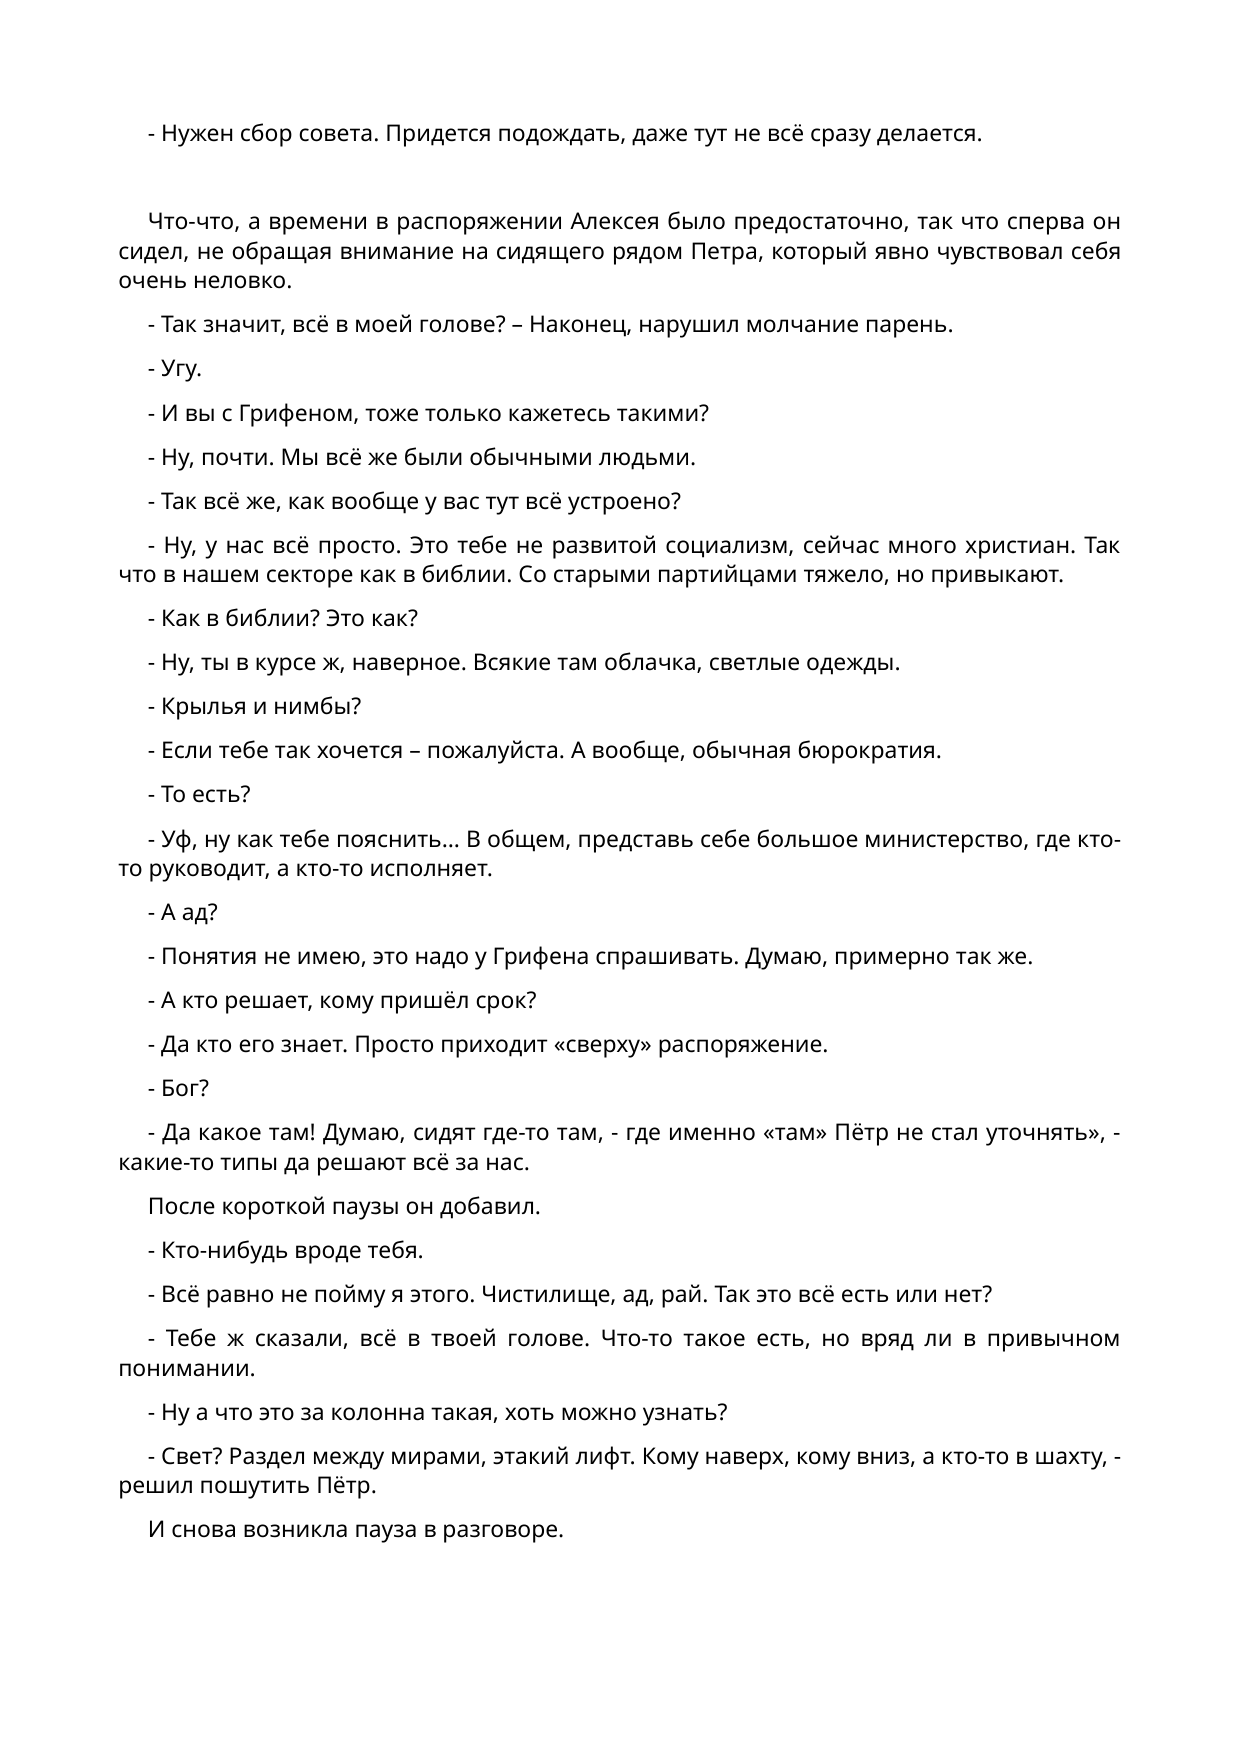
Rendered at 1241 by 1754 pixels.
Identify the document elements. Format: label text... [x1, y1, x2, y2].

text - Ну а что это за колонна такая, хоть можно узнать? [118, 1397, 1122, 1426]
text - И вы с Грифеном, тоже только кажетесь такими? [118, 397, 1122, 427]
text - Если тебе так хочется – пожалуйста. А вообще, обычная бюрократия. [118, 735, 1122, 765]
text - Так значит, всё в моей голове? – Наконец, нарушил молчание парень. [118, 309, 1122, 339]
text - Нужен сбор совета. Придется подождать, даже тут не всё сразу делается. [118, 118, 1122, 148]
text - Свет? Раздел между мирами, этакий лифт. Кому наверх, кому вниз, а кто-то в шахту, - решил пошутить Пётр. [118, 1441, 1122, 1499]
text И снова возникла пауза в разговоре. [118, 1514, 1122, 1544]
text - Ну, ты в курсе ж, наверное. Всякие там облачка, светлые одежды. [118, 647, 1122, 677]
text - Ну, у нас всё просто. Это тебе не развитой социализм, сейчас много христиан. Так что в нашем секторе как в библии. Со старыми партийцами тяжело, но привыкают. [118, 529, 1122, 588]
text - Ну, почти. Мы всё же были обычными людьми. [118, 441, 1122, 471]
text - Всё равно не пойму я этого. Чистилище, ад, рай. Так это всё есть или нет? [118, 1279, 1122, 1308]
text - Так всё же, как вообще у вас тут всё устроено? [118, 486, 1122, 515]
text - А ад? [118, 897, 1122, 926]
text - Крылья и нимбы? [118, 691, 1122, 721]
text - Тебе ж сказали, всё в твоей голове. Что-то такое есть, но вряд ли в привычном понимании. [118, 1323, 1122, 1382]
text - Бог? [118, 1073, 1122, 1103]
text - Понятия не имею, это надо у Грифена спрашивать. Думаю, примерно так же. [118, 941, 1122, 971]
text - То есть? [118, 779, 1122, 809]
text - Уф, ну как тебе пояснить… В общем, представь себе большое министерство, где кто-то руководит, а кто-то исполняет. [118, 823, 1122, 882]
text - Кто-нибудь вроде тебя. [118, 1235, 1122, 1264]
text - Угу. [118, 353, 1122, 383]
text - Да кто его знает. Просто приходит «сверху» распоряжение. [118, 1029, 1122, 1059]
text - А кто решает, кому пришёл срок? [118, 985, 1122, 1014]
text Что-что, а времени в распоряжении Алексея было предостаточно, так что сперва он сидел, не обращая внимание на сидящего рядом Петра, который явно чувствовал себя очень неловко. [118, 206, 1122, 295]
text - Как в библии? Это как? [118, 603, 1122, 633]
text - Да какое там! Думаю, сидят где-то там, - где именно «там» Пётр не стал уточнять», - какие-то типы да решают всё за нас. [118, 1117, 1122, 1176]
text После короткой паузы он добавил. [118, 1191, 1122, 1220]
